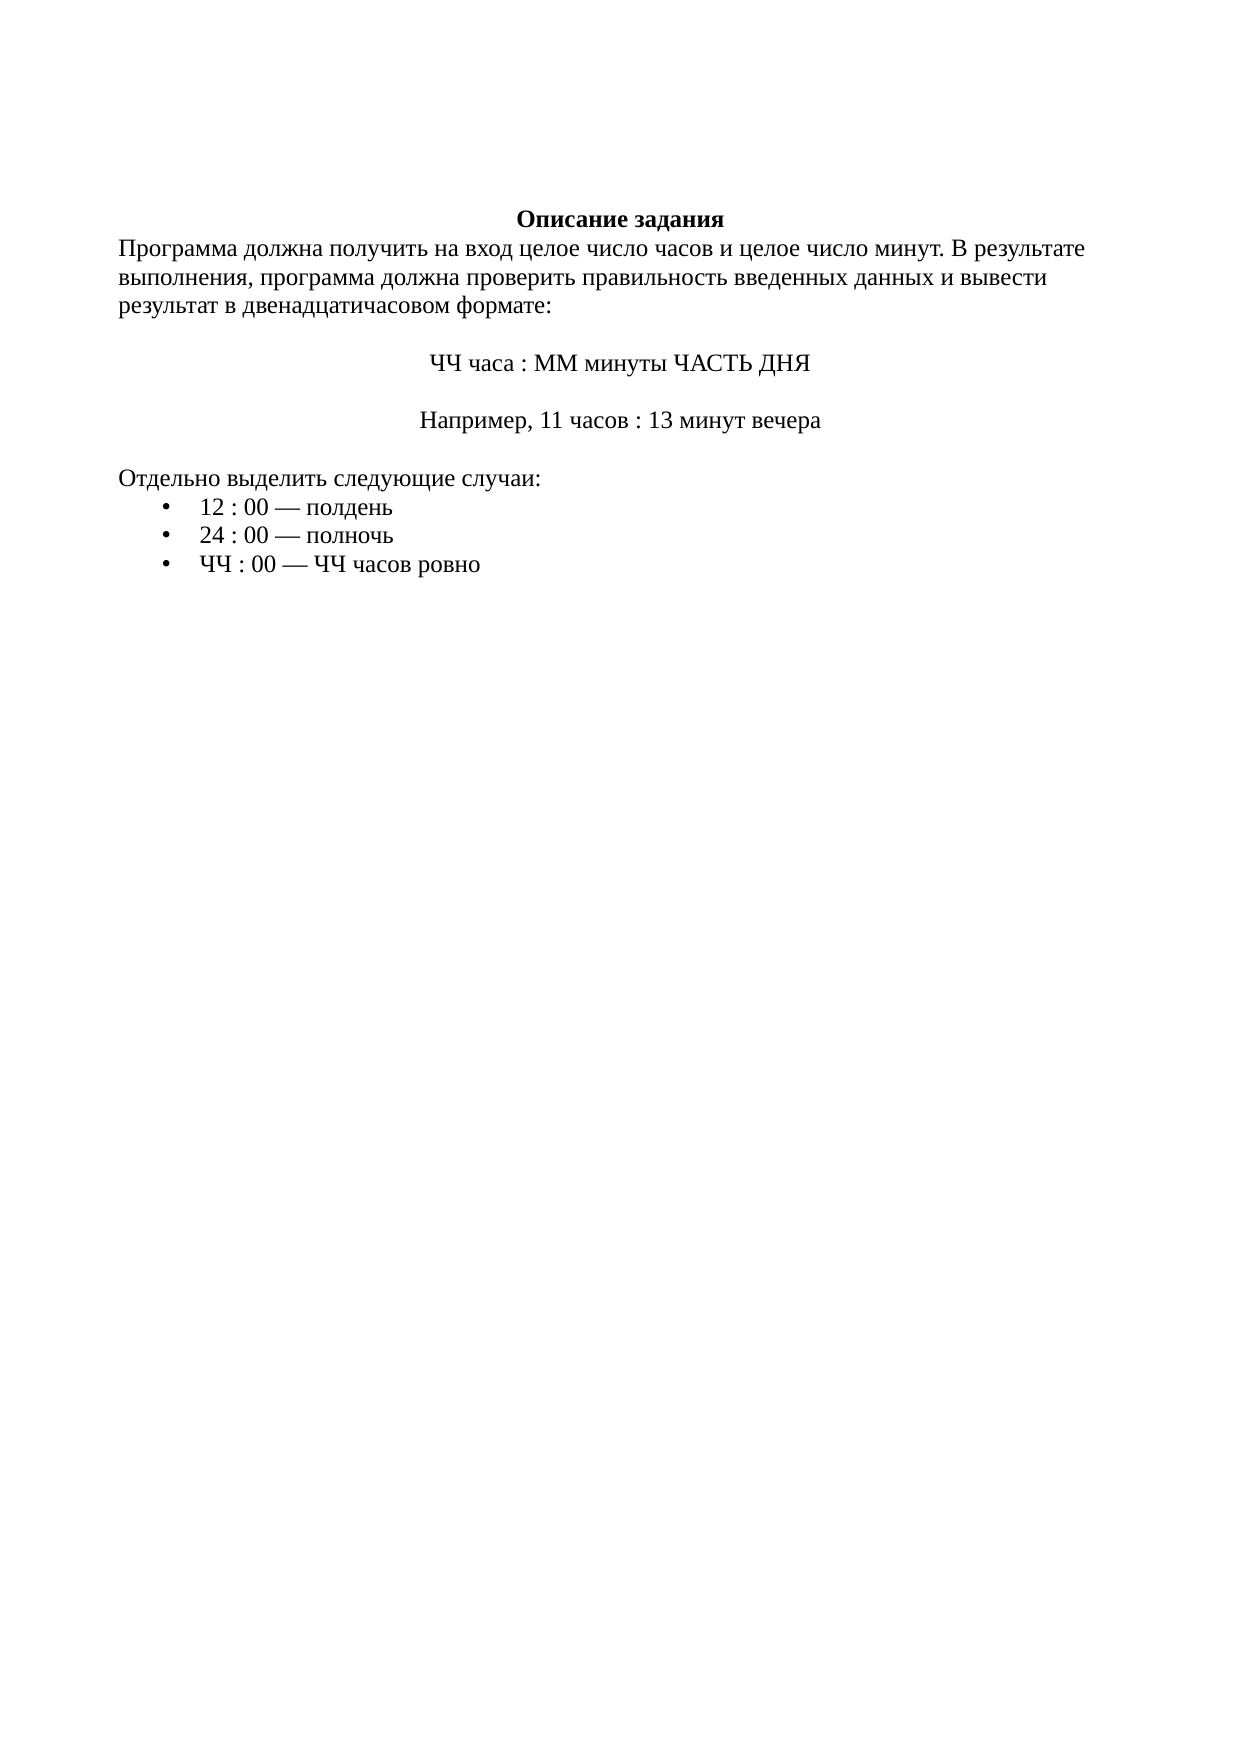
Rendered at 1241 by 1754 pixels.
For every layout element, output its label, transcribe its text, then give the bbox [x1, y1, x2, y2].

text ЧЧ часа : ММ минуты ЧАСТЬ ДНЯ [118, 348, 1122, 377]
list 24 : 00 — полночь [162, 521, 1122, 549]
text Описание задания [118, 204, 1122, 233]
text Отдельно выделить следующие случаи: [118, 463, 1122, 492]
text Например, 11 часов : 13 минут вечера [118, 406, 1122, 434]
list ЧЧ : 00 — ЧЧ часов ровно [162, 549, 1122, 578]
text Программа должна получить на вход целое число часов и целое число минут. В результате выполнения, программа должна проверить правильность введенных данных и вывести результат в двенадцатичасовом формате: [118, 233, 1122, 319]
list 12 : 00 — полдень [162, 492, 1122, 521]
